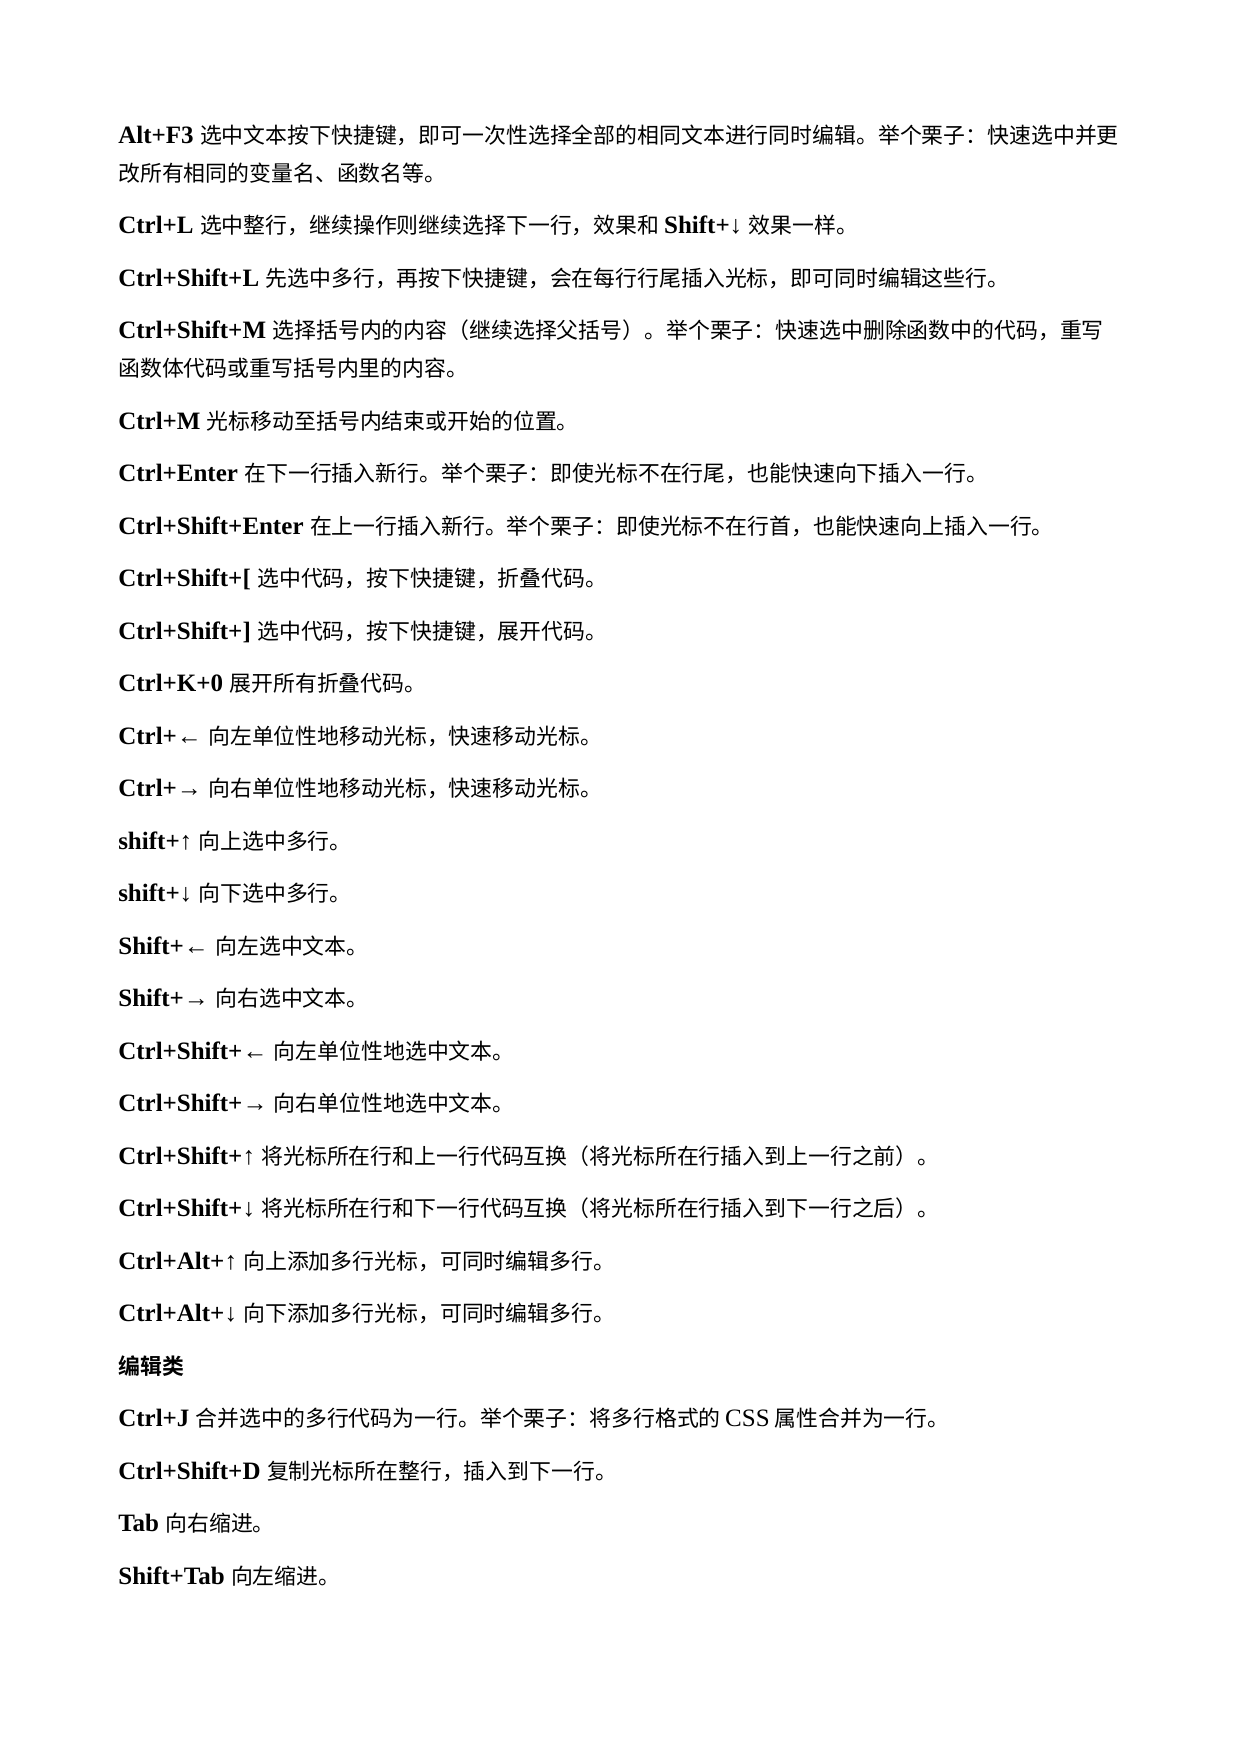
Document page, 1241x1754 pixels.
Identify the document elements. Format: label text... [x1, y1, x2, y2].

text Ctrl+Shift+↑ 将光标所在行和上一行代码互换（将光标所在行插入到上一行之前）。 [118, 1139, 1122, 1171]
text Ctrl+Shift+↓ 将光标所在行和下一行代码互换（将光标所在行插入到下一行之后）。 [118, 1191, 1122, 1223]
text Ctrl+Shift+→ 向右单位性地选中文本。 [118, 1086, 1122, 1118]
text Ctrl+Shift+] 选中代码，按下快捷键，展开代码。 [118, 614, 1122, 646]
text Ctrl+Shift+D 复制光标所在整行，插入到下一行。 [118, 1454, 1122, 1486]
text shift+↑ 向上选中多行。 [118, 824, 1122, 856]
text Ctrl+K+0 展开所有折叠代码。 [118, 666, 1122, 698]
text Ctrl+L 选中整行，继续操作则继续选择下一行，效果和 Shift+↓ 效果一样。 [118, 208, 1122, 240]
text Shift+← 向左选中文本。 [118, 929, 1122, 961]
text Alt+F3 选中文本按下快捷键，即可一次性选择全部的相同文本进行同时编辑。举个栗子：快速选中并更改所有相同的变量名、函数名等。 [118, 118, 1122, 188]
text Ctrl+J 合并选中的多行代码为一行。举个栗子：将多行格式的CSS属性合并为一行。 [118, 1401, 1122, 1433]
text shift+↓ 向下选中多行。 [118, 876, 1122, 908]
text Ctrl+→ 向右单位性地移动光标，快速移动光标。 [118, 771, 1122, 803]
text Ctrl+Shift+[ 选中代码，按下快捷键，折叠代码。 [118, 561, 1122, 593]
text Ctrl+M 光标移动至括号内结束或开始的位置。 [118, 404, 1122, 436]
text Ctrl+Shift+Enter 在上一行插入新行。举个栗子：即使光标不在行首，也能快速向上插入一行。 [118, 509, 1122, 541]
text Ctrl+Shift+L 先选中多行，再按下快捷键，会在每行行尾插入光标，即可同时编辑这些行。 [118, 261, 1122, 293]
text Ctrl+Shift+M 选择括号内的内容（继续选择父括号）。举个栗子：快速选中删除函数中的代码，重写函数体代码或重写括号内里的内容。 [118, 313, 1122, 383]
text Ctrl+← 向左单位性地移动光标，快速移动光标。 [118, 719, 1122, 751]
text Ctrl+Alt+↑ 向上添加多行光标，可同时编辑多行。 [118, 1244, 1122, 1276]
text Ctrl+Shift+← 向左单位性地选中文本。 [118, 1034, 1122, 1066]
text Shift+→ 向右选中文本。 [118, 981, 1122, 1013]
text 编辑类 [118, 1349, 1122, 1381]
text Shift+Tab 向左缩进。 [118, 1559, 1122, 1591]
text Ctrl+Alt+↓ 向下添加多行光标，可同时编辑多行。 [118, 1296, 1122, 1328]
text Ctrl+Enter 在下一行插入新行。举个栗子：即使光标不在行尾，也能快速向下插入一行。 [118, 456, 1122, 488]
text Tab 向右缩进。 [118, 1506, 1122, 1538]
